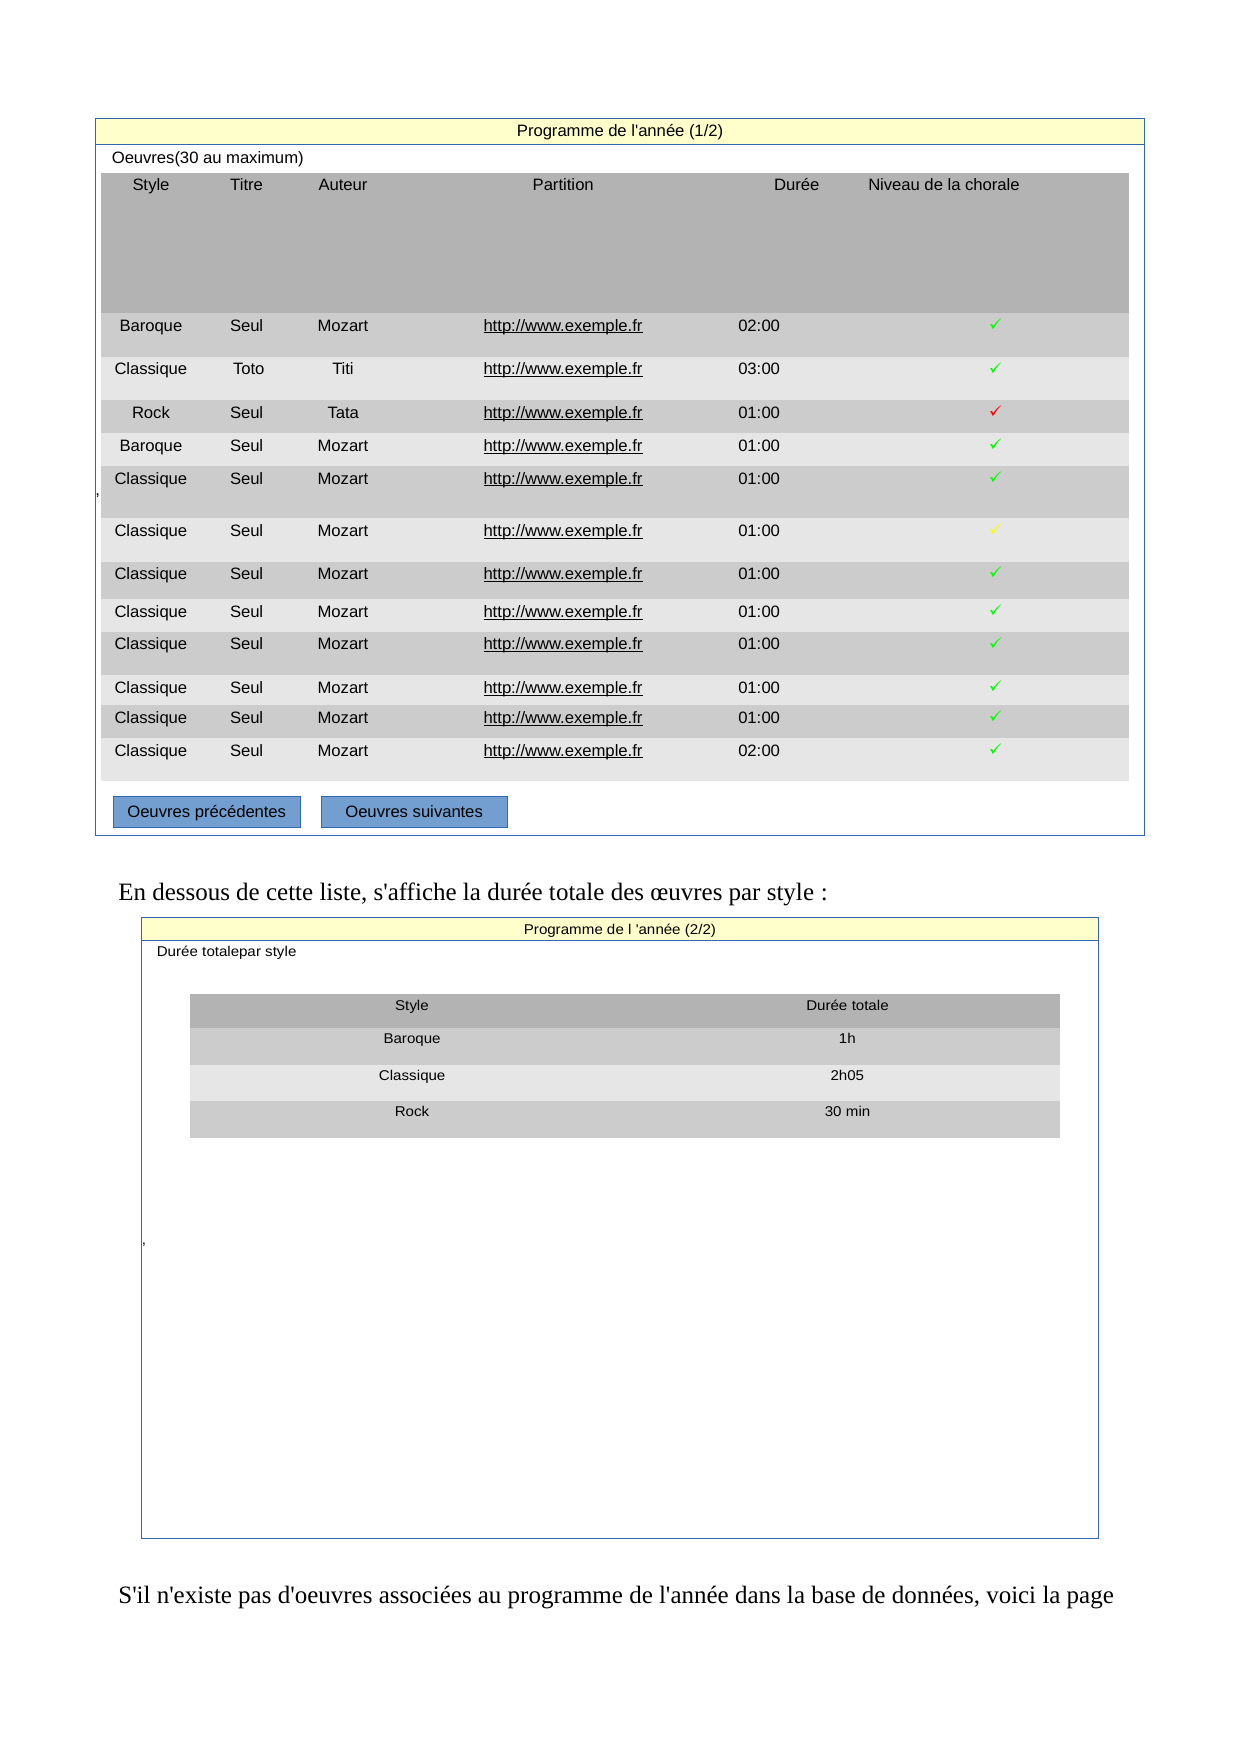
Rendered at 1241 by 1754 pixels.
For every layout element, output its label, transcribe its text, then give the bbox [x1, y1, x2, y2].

text S'il n'existe pas d'oeuvres associées au programme de l'année dans la base de données, voici la page [118, 1580, 1122, 1609]
text En dessous de cette liste, s'affiche la durée totale des œuvres par style : [118, 877, 1122, 905]
